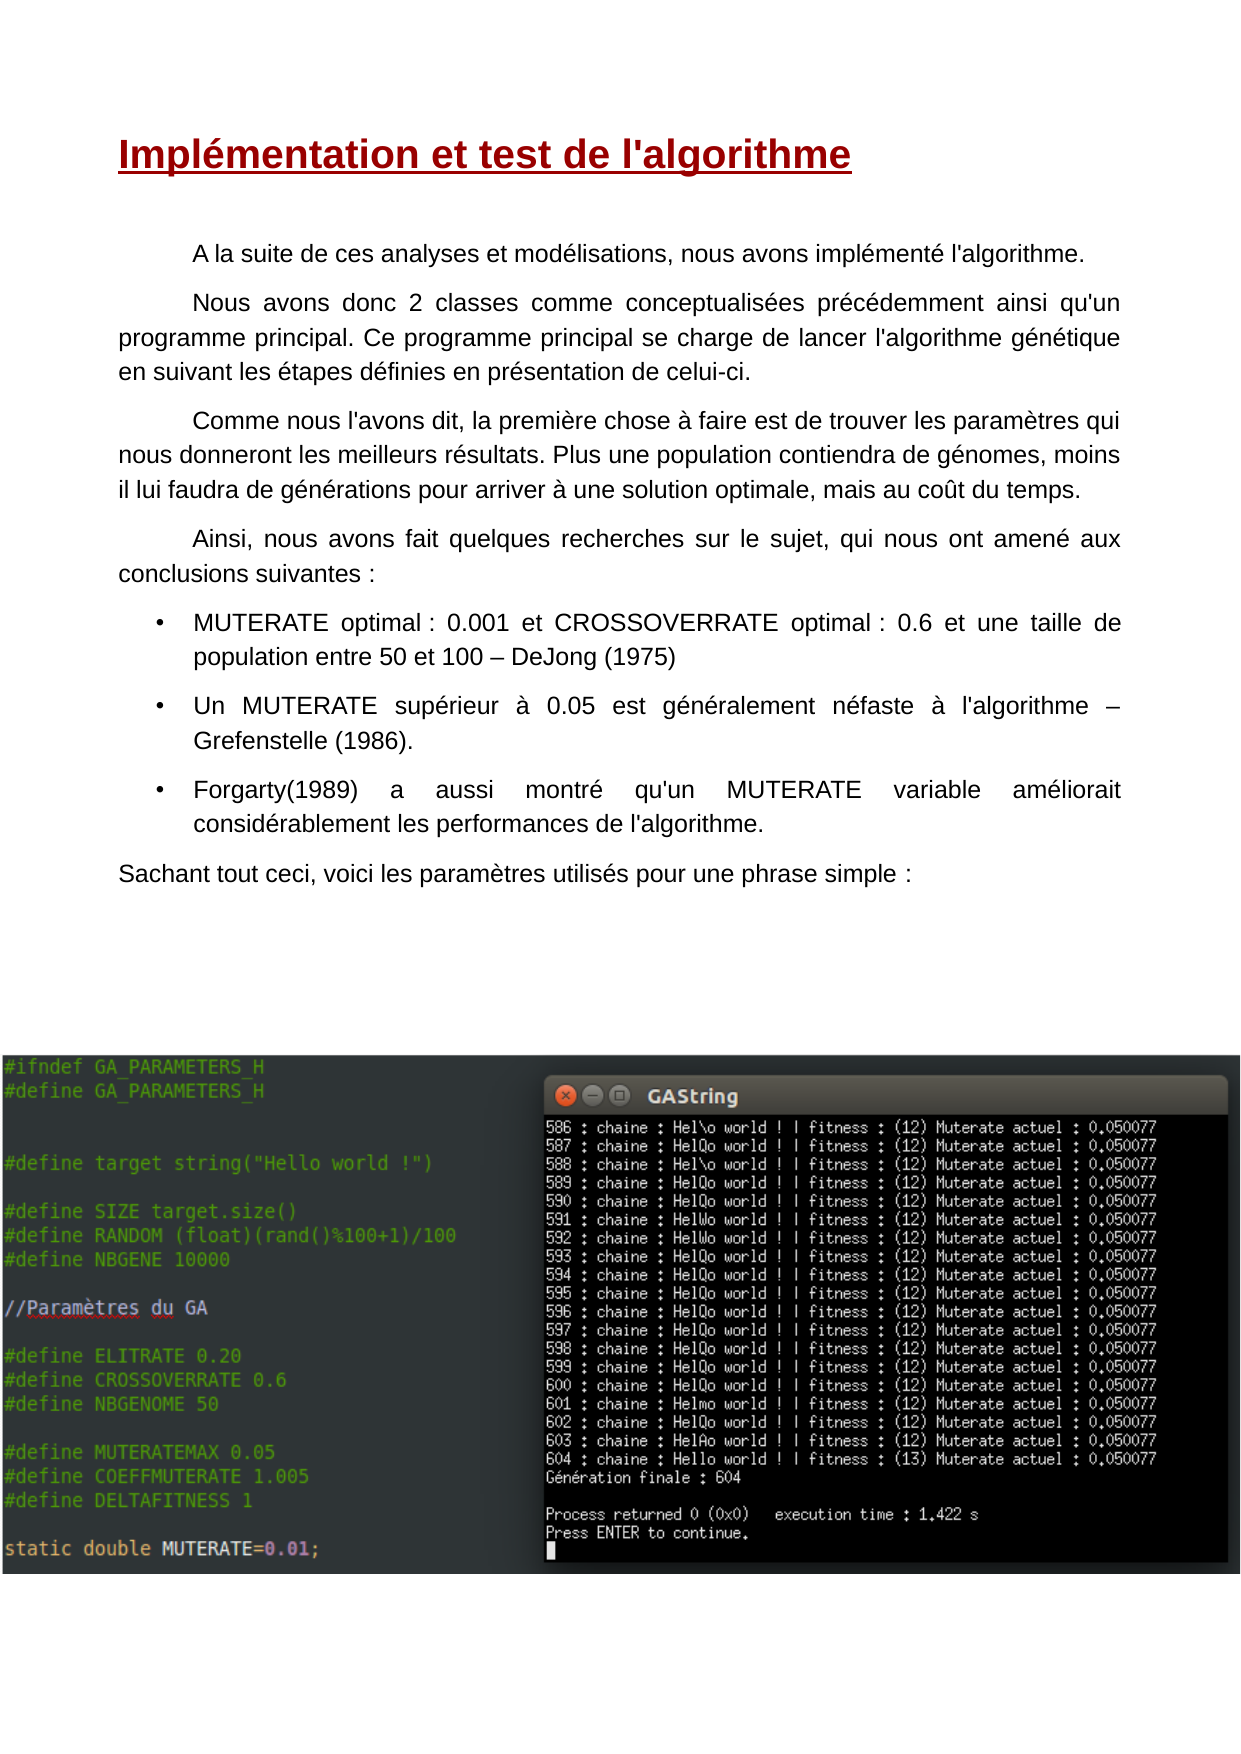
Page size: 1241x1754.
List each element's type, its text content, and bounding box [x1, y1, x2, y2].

text A la suite de ces analyses et modélisations, nous avons implémenté l'algorithme. [118, 239, 1122, 268]
text Nous avons donc 2 classes comme conceptualisées précédemment ainsi qu'un programme principal. Ce programme principal se charge de lancer l'algorithme génétique en suivant les étapes définies en présentation de celui-ci. [118, 288, 1122, 386]
text Comme nous l'avons dit, la première chose à faire est de trouver les paramètres qui nous donneront les meilleurs résultats. Plus une population contiendra de génomes, moins il lui faudra de générations pour arriver à une solution optimale, mais au coût du temps. [118, 406, 1122, 504]
text Sachant tout ceci, voici les paramètres utilisés pour une phrase simple : [118, 858, 1122, 887]
list MUTERATE optimal : 0.001 et CROSSOVERRATE optimal : 0.6 et une taille de population entre 50 et 100 – DeJong (1975) [156, 608, 1122, 671]
picture [0, 1054, 1241, 1574]
list Forgarty(1989) a aussi montré qu'un MUTERATE variable améliorait considérablement les performances de l'algorithme. [156, 775, 1122, 838]
subtitle Implémentation et test de l'algorithme [118, 131, 1122, 177]
text Ainsi, nous avons fait quelques recherches sur le sujet, qui nous ont amené aux conclusions suivantes : [118, 524, 1122, 587]
list Un MUTERATE supérieur à 0.05 est généralement néfaste à l'algorithme – Grefenstelle (1986). [156, 691, 1122, 754]
